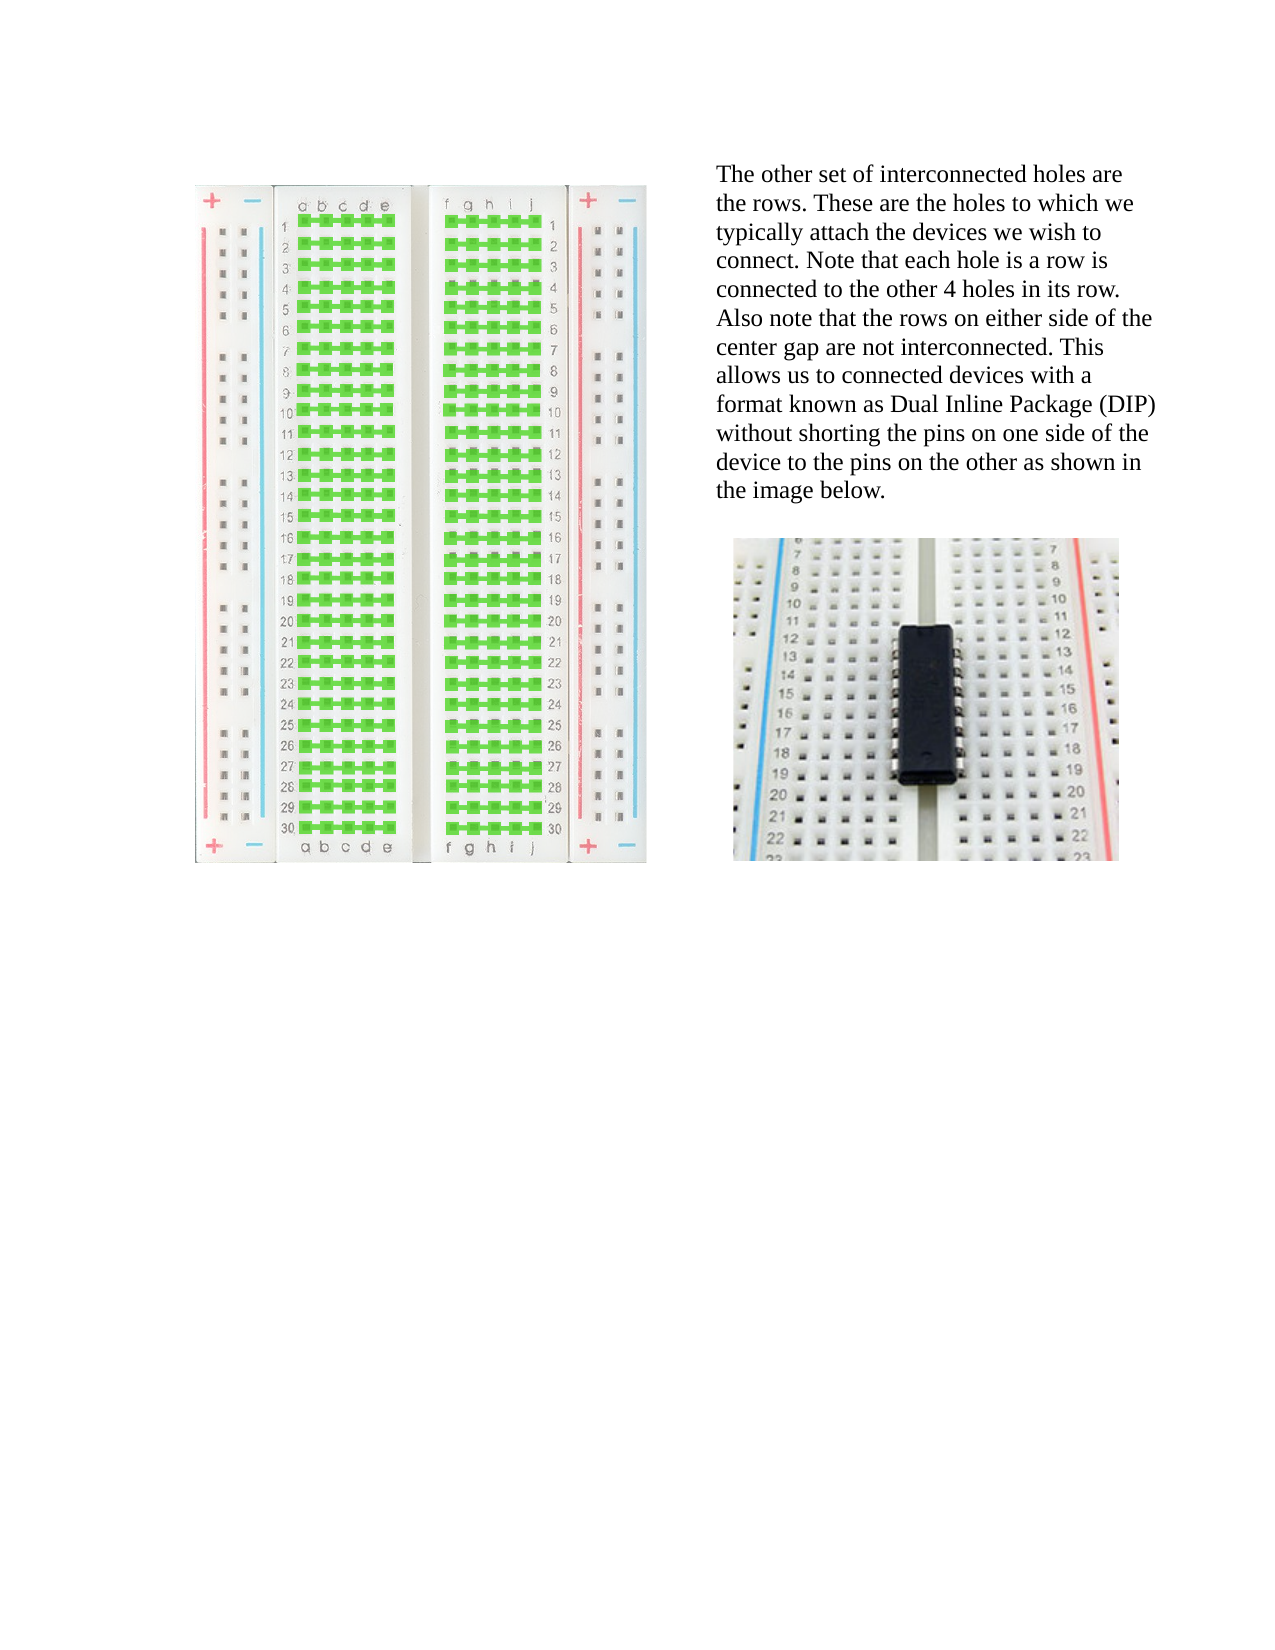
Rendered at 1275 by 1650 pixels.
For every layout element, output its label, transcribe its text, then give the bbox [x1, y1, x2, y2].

picture [733, 538, 1119, 861]
text The other set of interconnected holes are the rows. These are the holes to which we typically attach the devices we wish to connect. Note that each hole is a row is connected to the other 4 holes in its row. Also note that the rows on either side of the center gap are not interconnected. This allows us to connected devices with a format known as Dual Inline Package (DIP) without shorting the pins on one side of the device to the pins on the other as shown in the image below. [714, 159, 1157, 504]
